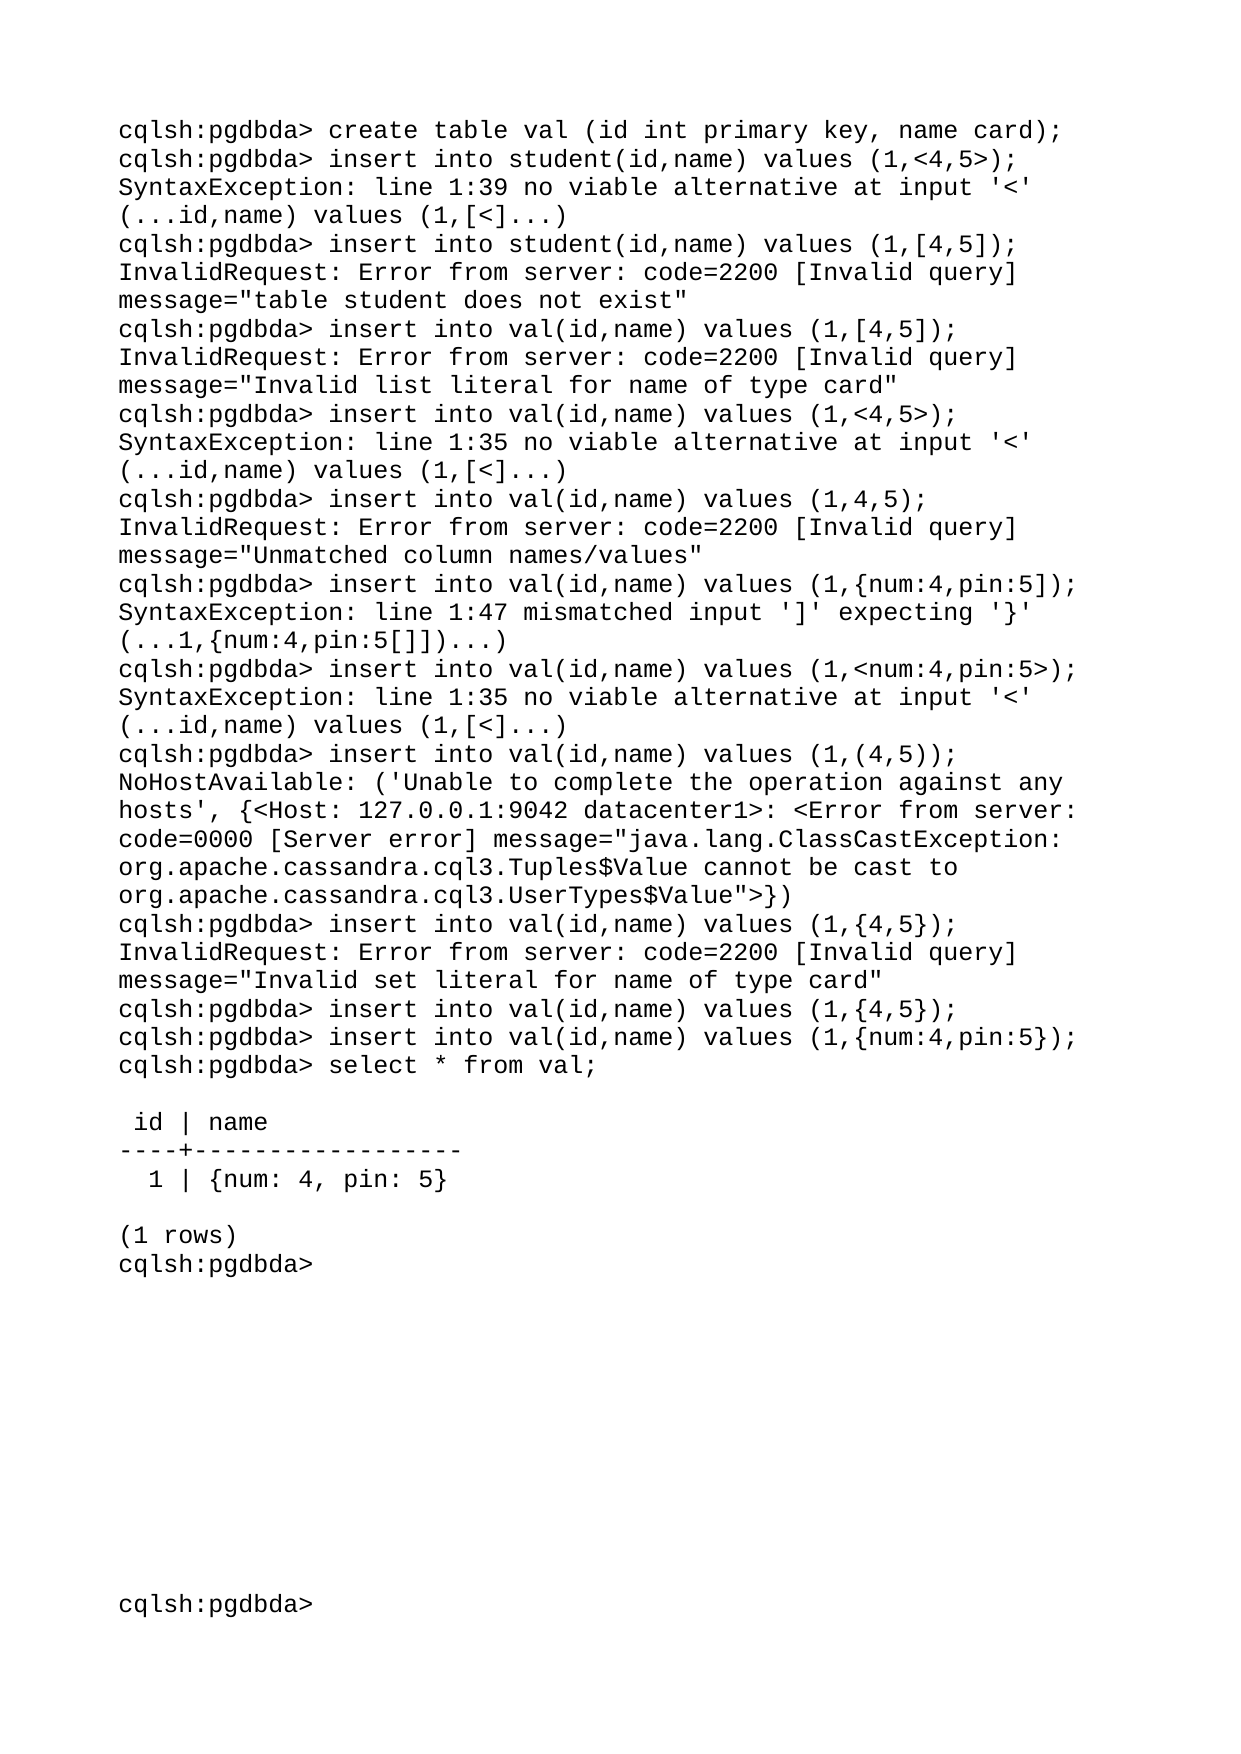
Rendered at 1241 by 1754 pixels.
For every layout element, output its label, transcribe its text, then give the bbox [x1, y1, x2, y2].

text cqlsh:pgdbda> insert into val(id,name) values (1,<4,5>); [118, 401, 1122, 430]
text 1 | {num: 4, pin: 5} [118, 1166, 1122, 1195]
text cqlsh:pgdbda> [118, 1591, 1122, 1620]
text cqlsh:pgdbda> insert into val(id,name) values (1,{num:4,pin:5]); [118, 571, 1122, 600]
text SyntaxException: line 1:47 mismatched input ']' expecting '}' (...1,{num:4,pin:5[]])...) [118, 600, 1122, 656]
text (1 rows) [118, 1223, 1122, 1251]
text NoHostAvailable: ('Unable to complete the operation against any hosts', {<Host: 127.0.0.1:9042 datacenter1>: <Error from server: code=0000 [Server error] message="java.lang.ClassCastException: org.apache.cassandra.cql3.Tuples$Value cannot be cast to org.apache.cassandra.cql3.UserTypes$Value">}) [118, 770, 1122, 911]
text cqlsh:pgdbda> [118, 1251, 1122, 1280]
text cqlsh:pgdbda> create table val (id int primary key, name card); [118, 118, 1122, 146]
text InvalidRequest: Error from server: code=2200 [Invalid query] message="Invalid list literal for name of type card" [118, 345, 1122, 401]
text cqlsh:pgdbda> insert into student(id,name) values (1,[4,5]); [118, 231, 1122, 260]
text cqlsh:pgdbda> insert into student(id,name) values (1,<4,5>); [118, 146, 1122, 175]
text InvalidRequest: Error from server: code=2200 [Invalid query] message="Invalid set literal for name of type card" [118, 940, 1122, 996]
text id | name [118, 1110, 1122, 1138]
text InvalidRequest: Error from server: code=2200 [Invalid query] message="table student does not exist" [118, 260, 1122, 316]
text cqlsh:pgdbda> insert into val(id,name) values (1,{4,5}); [118, 996, 1122, 1025]
text InvalidRequest: Error from server: code=2200 [Invalid query] message="Unmatched column names/values" [118, 515, 1122, 571]
text cqlsh:pgdbda> insert into val(id,name) values (1,<num:4,pin:5>); [118, 656, 1122, 685]
text ----+------------------ [118, 1138, 1122, 1166]
text cqlsh:pgdbda> insert into val(id,name) values (1,(4,5)); [118, 741, 1122, 770]
text cqlsh:pgdbda> insert into val(id,name) values (1,4,5); [118, 486, 1122, 515]
text SyntaxException: line 1:35 no viable alternative at input '<' (...id,name) values (1,[<]...) [118, 685, 1122, 741]
text SyntaxException: line 1:35 no viable alternative at input '<' (...id,name) values (1,[<]...) [118, 430, 1122, 486]
text SyntaxException: line 1:39 no viable alternative at input '<' (...id,name) values (1,[<]...) [118, 175, 1122, 231]
text cqlsh:pgdbda> select * from val; [118, 1053, 1122, 1081]
text cqlsh:pgdbda> insert into val(id,name) values (1,[4,5]); [118, 316, 1122, 345]
text cqlsh:pgdbda> insert into val(id,name) values (1,{num:4,pin:5}); [118, 1025, 1122, 1053]
text cqlsh:pgdbda> insert into val(id,name) values (1,{4,5}); [118, 911, 1122, 940]
